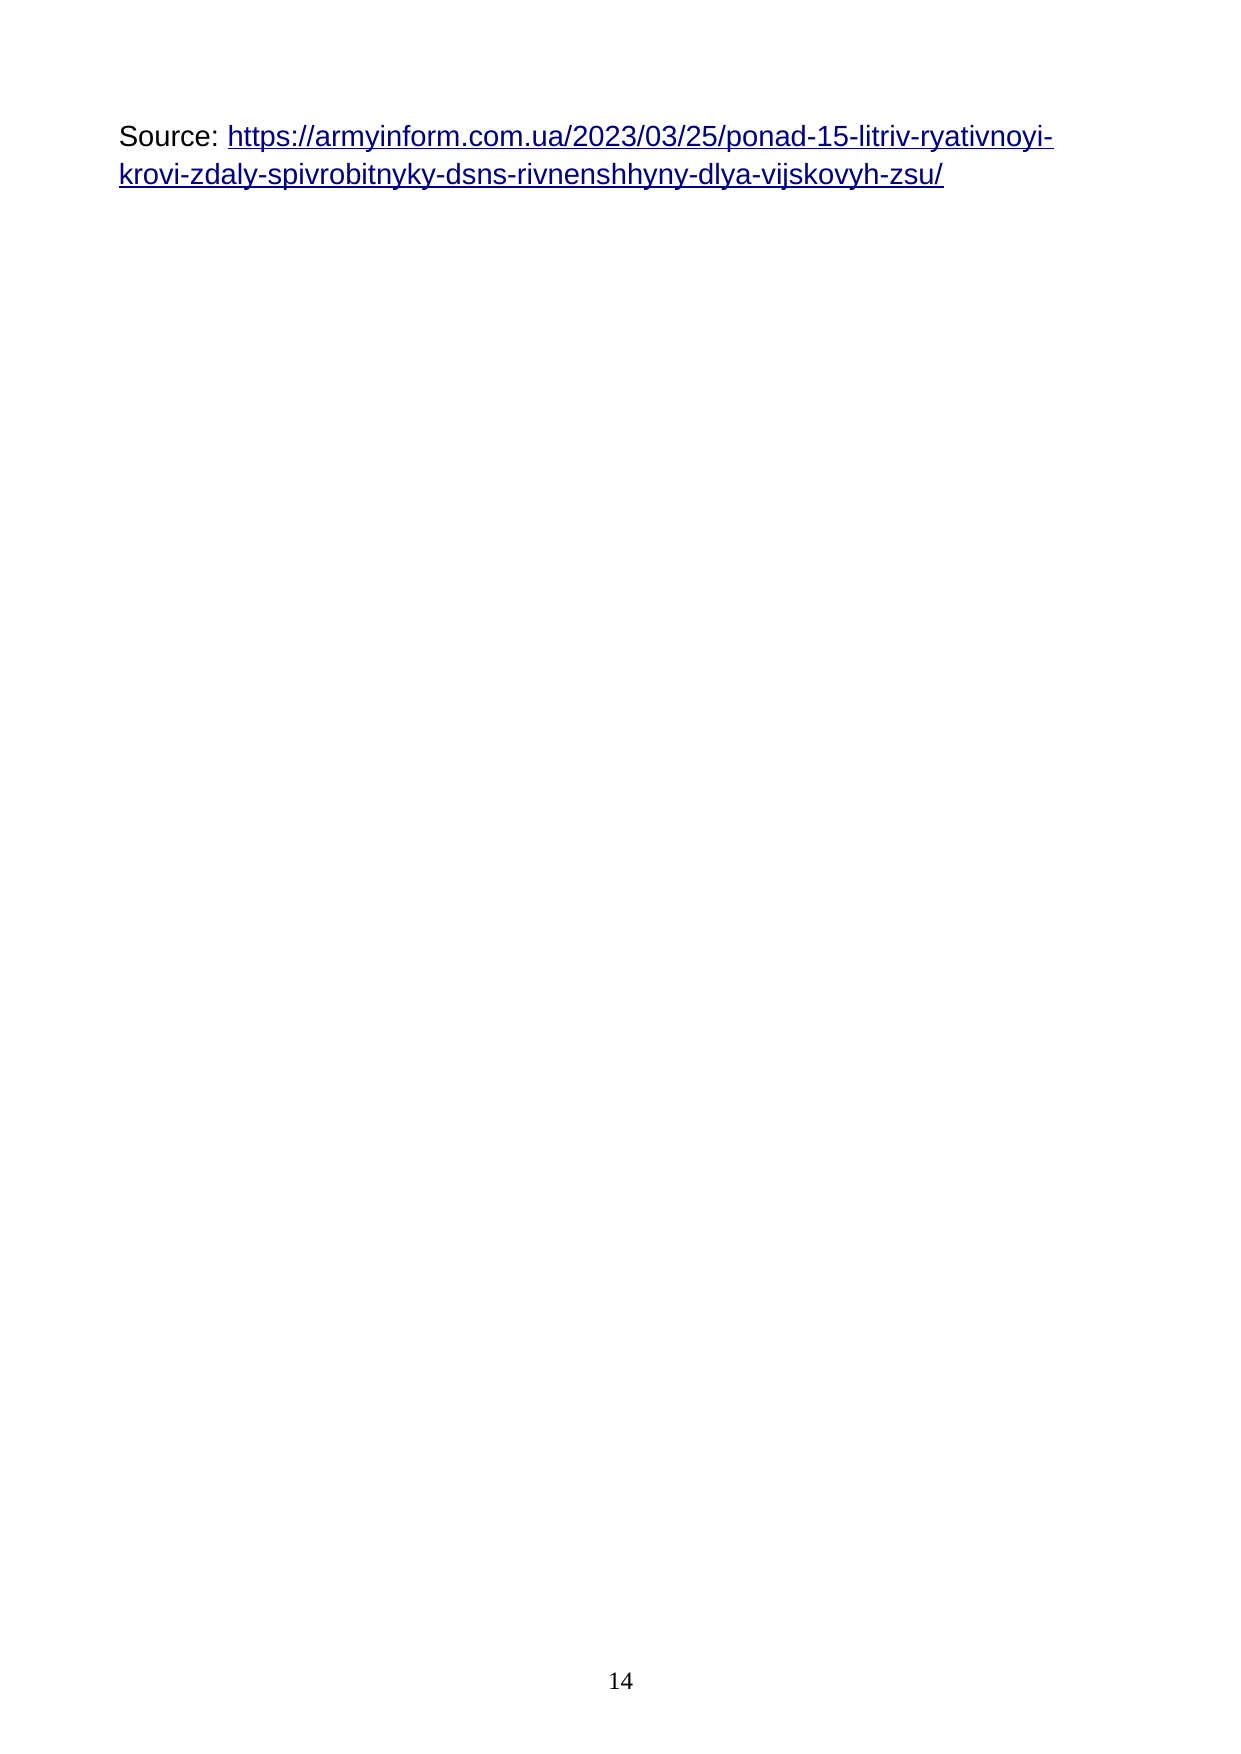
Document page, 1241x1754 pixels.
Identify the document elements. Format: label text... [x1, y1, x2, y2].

text Source: https://armyinform.com.ua/2023/03/25/ponad-15-litriv-ryativnoyi-krovi-zdaly-spivrobitnyky-dsns-rivnenshhyny-dlya-vijskovyh-zsu/ [118, 118, 1122, 191]
